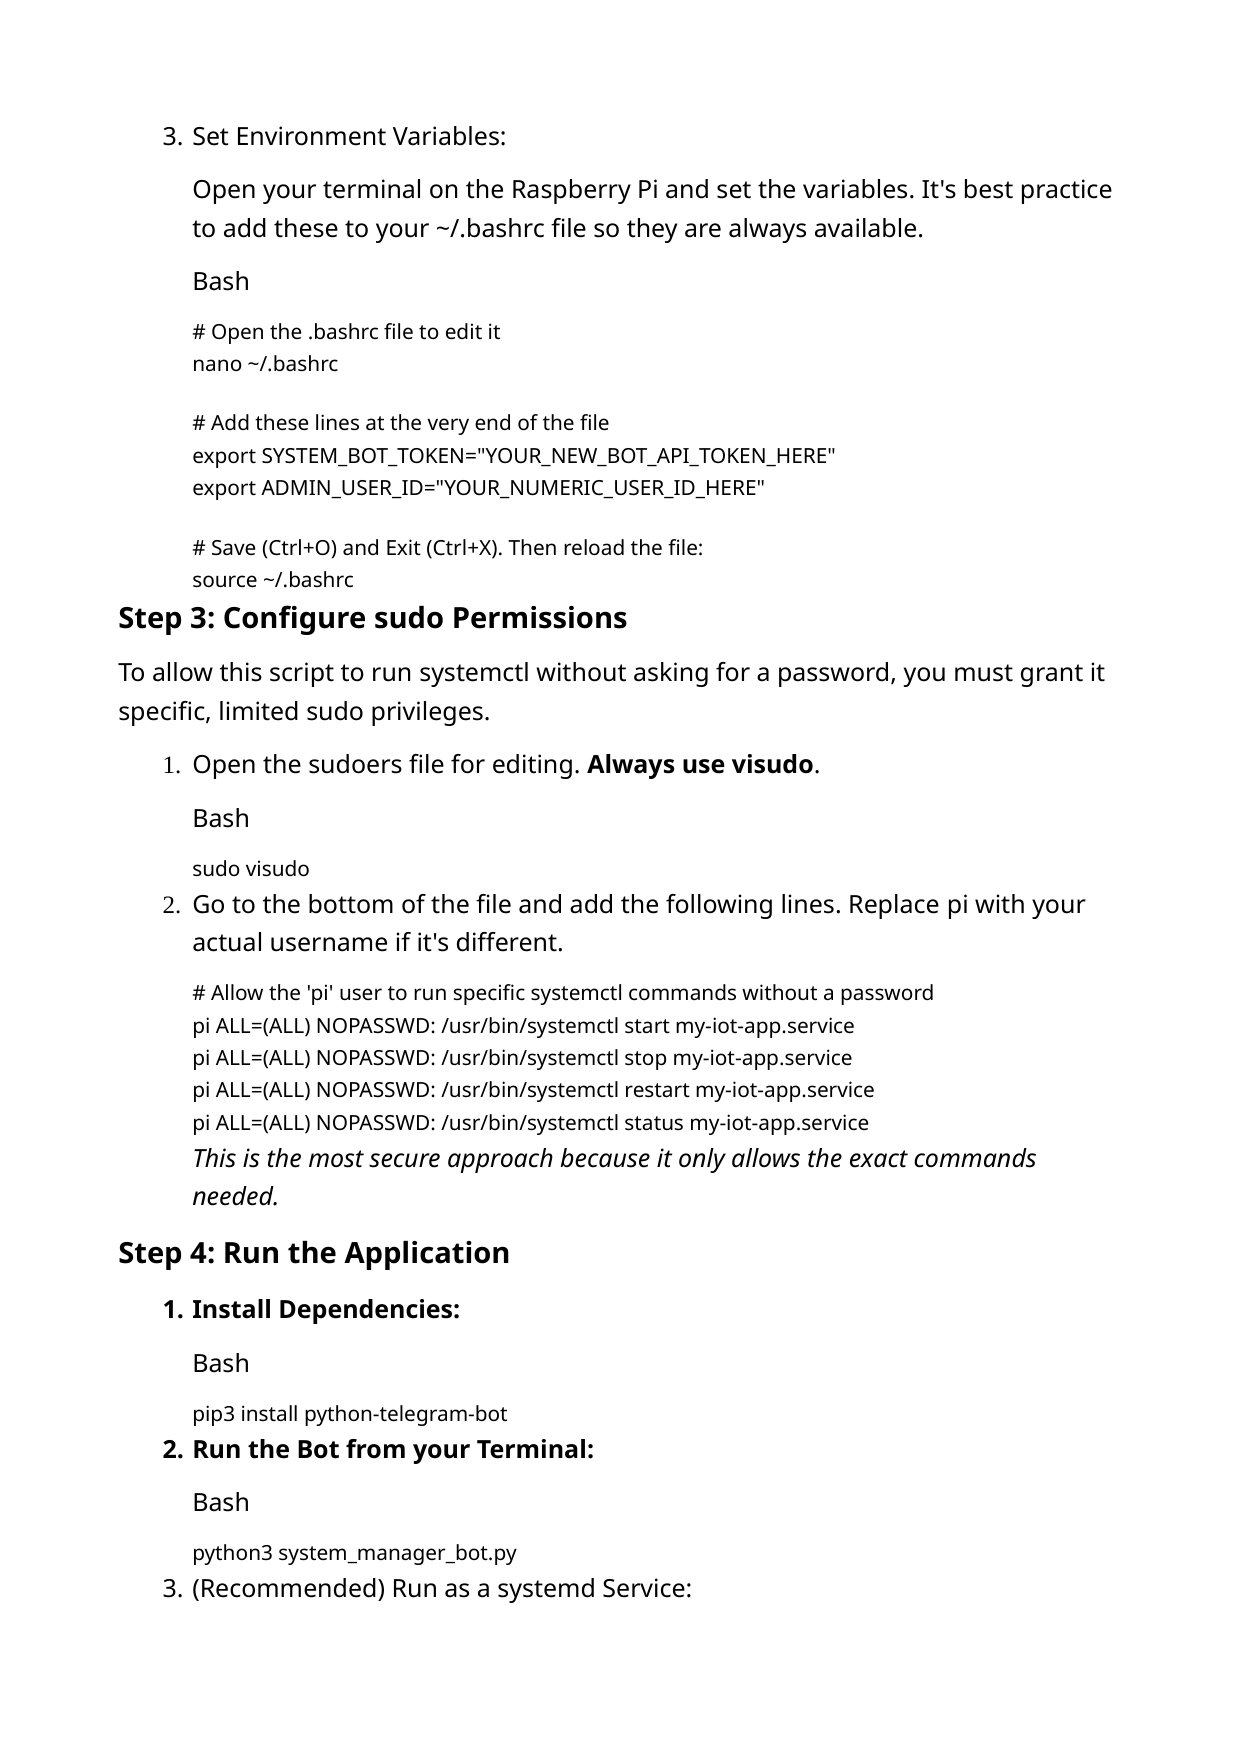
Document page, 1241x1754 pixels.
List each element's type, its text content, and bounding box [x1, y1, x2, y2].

list Bash [162, 1484, 1122, 1519]
list Install Dependencies: [162, 1292, 1122, 1326]
list (Recommended) Run as a systemd Service: [162, 1570, 1122, 1604]
list Open your terminal on the Raspberry Pi and set the variables. It's best practice to add these to your ~/.bashrc file so they are always available. [162, 171, 1122, 244]
list pi ALL=(ALL) NOPASSWD: /usr/bin/systemctl stop my-iot-app.service [162, 1043, 1122, 1072]
list Open the sudoers file for editing. Always use visudo. [162, 747, 1122, 781]
list # Add these lines at the very end of the file [162, 408, 1122, 437]
subtitle Step 4: Run the Application [118, 1232, 1122, 1272]
list # Save (Ctrl+O) and Exit (Ctrl+X). Then reload the file: [162, 533, 1122, 561]
list pi ALL=(ALL) NOPASSWD: /usr/bin/systemctl start my-iot-app.service [162, 1011, 1122, 1039]
list Set Environment Variables: [162, 118, 1122, 152]
list Go to the bottom of the file and add the following lines. Replace pi with your actual username if it's different. [162, 886, 1122, 959]
list source ~/.bashrc [162, 565, 1122, 593]
list # Open the .bashrc file to edit it [162, 317, 1122, 345]
list export ADMIN_USER_ID="YOUR_NUMERIC_USER_ID_HERE" [162, 473, 1122, 502]
list # Allow the 'pi' user to run specific systemctl commands without a password [162, 978, 1122, 1007]
list Bash [162, 263, 1122, 298]
list pip3 install python-telegram-bot [162, 1399, 1122, 1427]
list nano ~/.bashrc [162, 349, 1122, 378]
subtitle Step 3: Configure sudo Permissions [118, 597, 1122, 637]
list export SYSTEM_BOT_TOKEN="YOUR_NEW_BOT_API_TOKEN_HERE" [162, 441, 1122, 469]
list Bash [162, 801, 1122, 834]
list pi ALL=(ALL) NOPASSWD: /usr/bin/systemctl status my-iot-app.service [162, 1108, 1122, 1136]
list sudo visudo [162, 854, 1122, 882]
list Run the Bot from your Terminal: [162, 1431, 1122, 1465]
list python3 system_manager_bot.py [162, 1538, 1122, 1566]
list pi ALL=(ALL) NOPASSWD: /usr/bin/systemctl restart my-iot-app.service [162, 1076, 1122, 1104]
list This is the most secure approach because it only allows the exact commands needed. [162, 1140, 1122, 1213]
list Bash [162, 1346, 1122, 1379]
text To allow this script to run systemctl without asking for a password, you must grant it specific, limited sudo privileges. [118, 655, 1122, 728]
